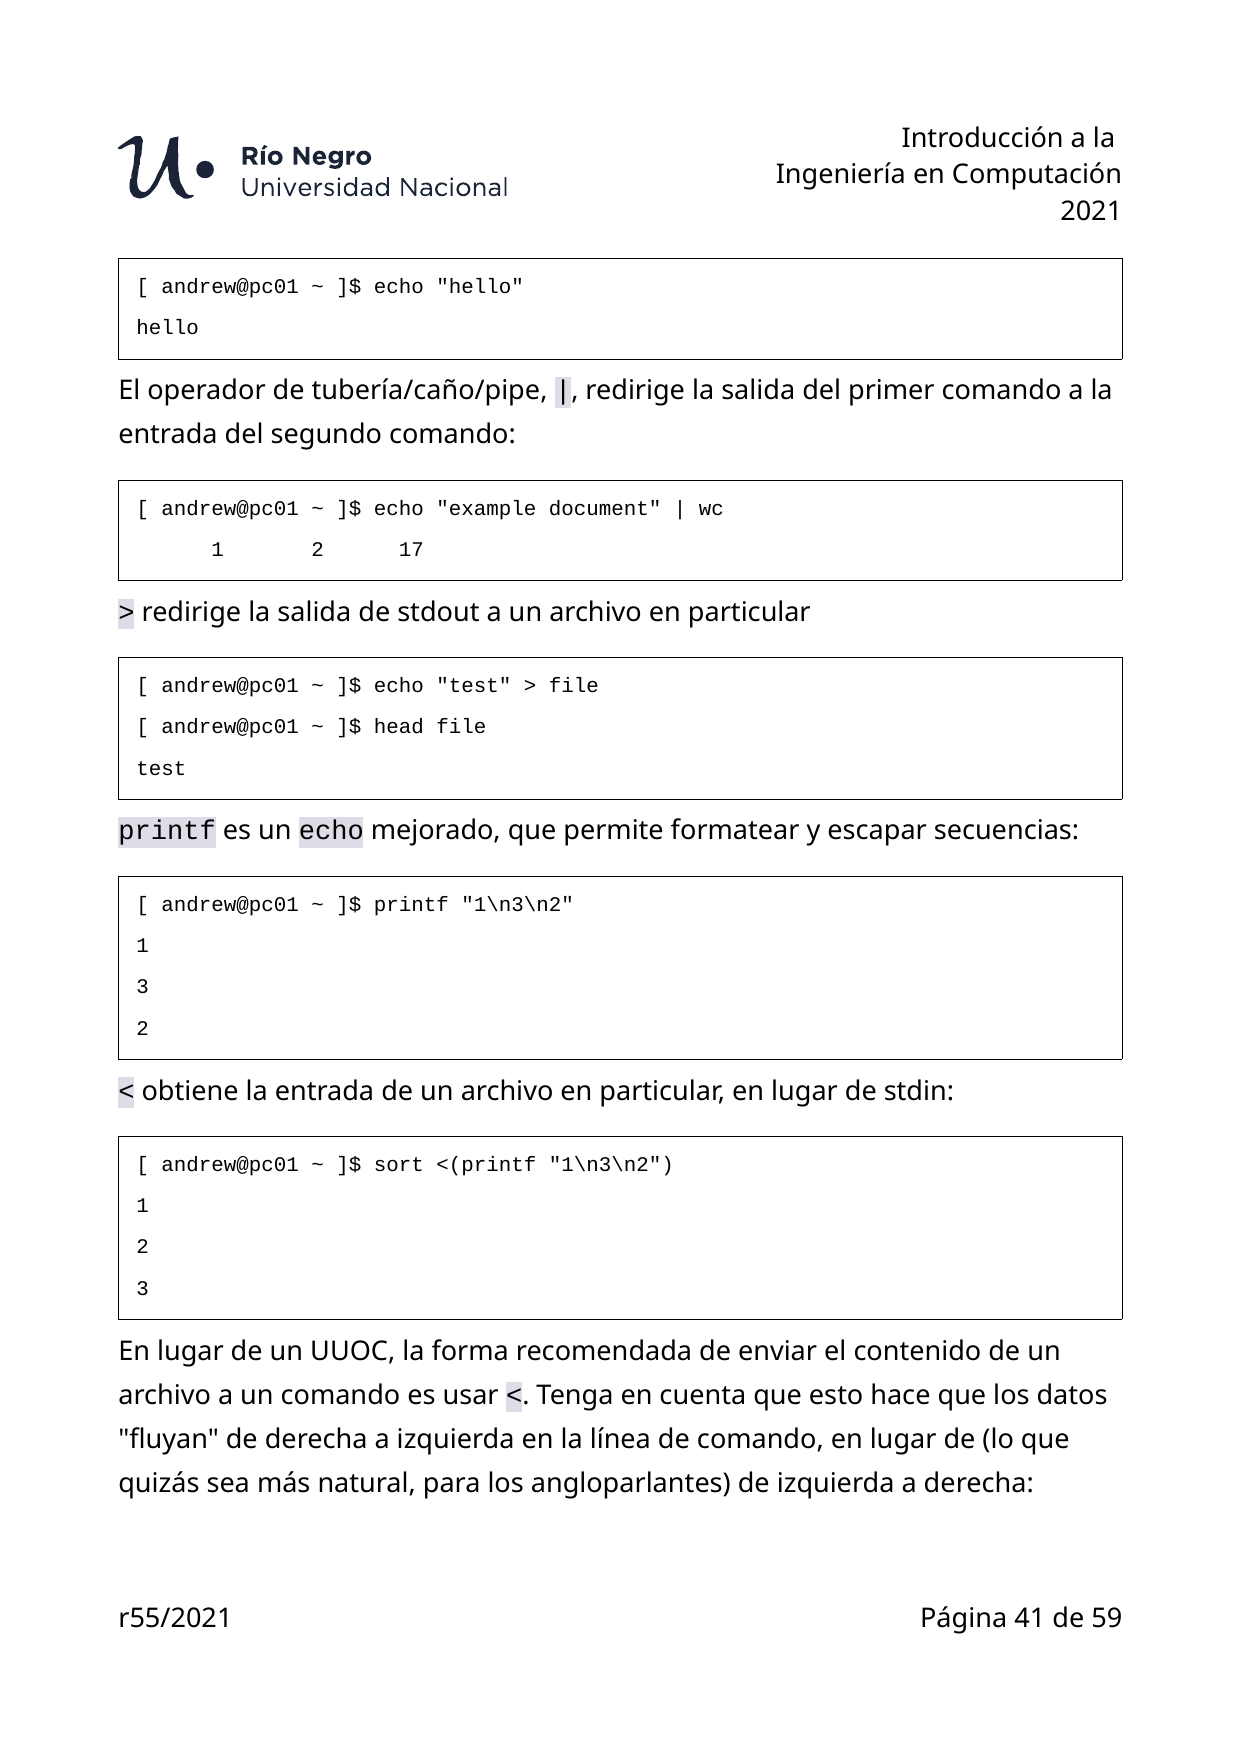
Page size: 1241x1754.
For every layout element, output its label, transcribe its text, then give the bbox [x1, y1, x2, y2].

text < obtiene la entrada de un archivo en particular, en lugar de stdin: [118, 1071, 1122, 1108]
text 2 [119, 1000, 1122, 1059]
text 1 [119, 1177, 1122, 1219]
text [ andrew@pc01 ~ ]$ printf "1\n3\n2" [119, 877, 1122, 917]
text [ andrew@pc01 ~ ]$ echo "example document" | wc [119, 481, 1122, 521]
text En lugar de un UUOC, la forma recomendada de enviar el contenido de un archivo a un comando es usar <. Tenga en cuenta que esto hace que los datos "fluyan" de derecha a izquierda en la línea de comando, en lugar de (lo que quizás sea más natural, para los angloparlantes) de izquierda a derecha: [118, 1331, 1122, 1501]
text [ andrew@pc01 ~ ]$ echo "test" > file [119, 658, 1122, 698]
text > redirige la salida de stdout a un archivo en particular [118, 592, 1122, 629]
text test [119, 740, 1122, 799]
text [ andrew@pc01 ~ ]$ sort <(printf "1\n3\n2") [119, 1137, 1122, 1177]
text 2 [119, 1219, 1122, 1260]
text El operador de tubería/caño/pipe, |, redirige la salida del primer comando a la entrada del segundo comando: [118, 371, 1122, 452]
text [ andrew@pc01 ~ ]$ head file [119, 698, 1122, 740]
text 3 [119, 1260, 1122, 1319]
text 1 2 17 [119, 521, 1122, 580]
text 3 [119, 958, 1122, 1000]
text [ andrew@pc01 ~ ]$ echo "hello" [119, 259, 1122, 299]
text hello [119, 299, 1122, 359]
text 1 [119, 917, 1122, 958]
text printf es un echo mejorado, que permite formatear y escapar secuencias: [118, 811, 1122, 848]
